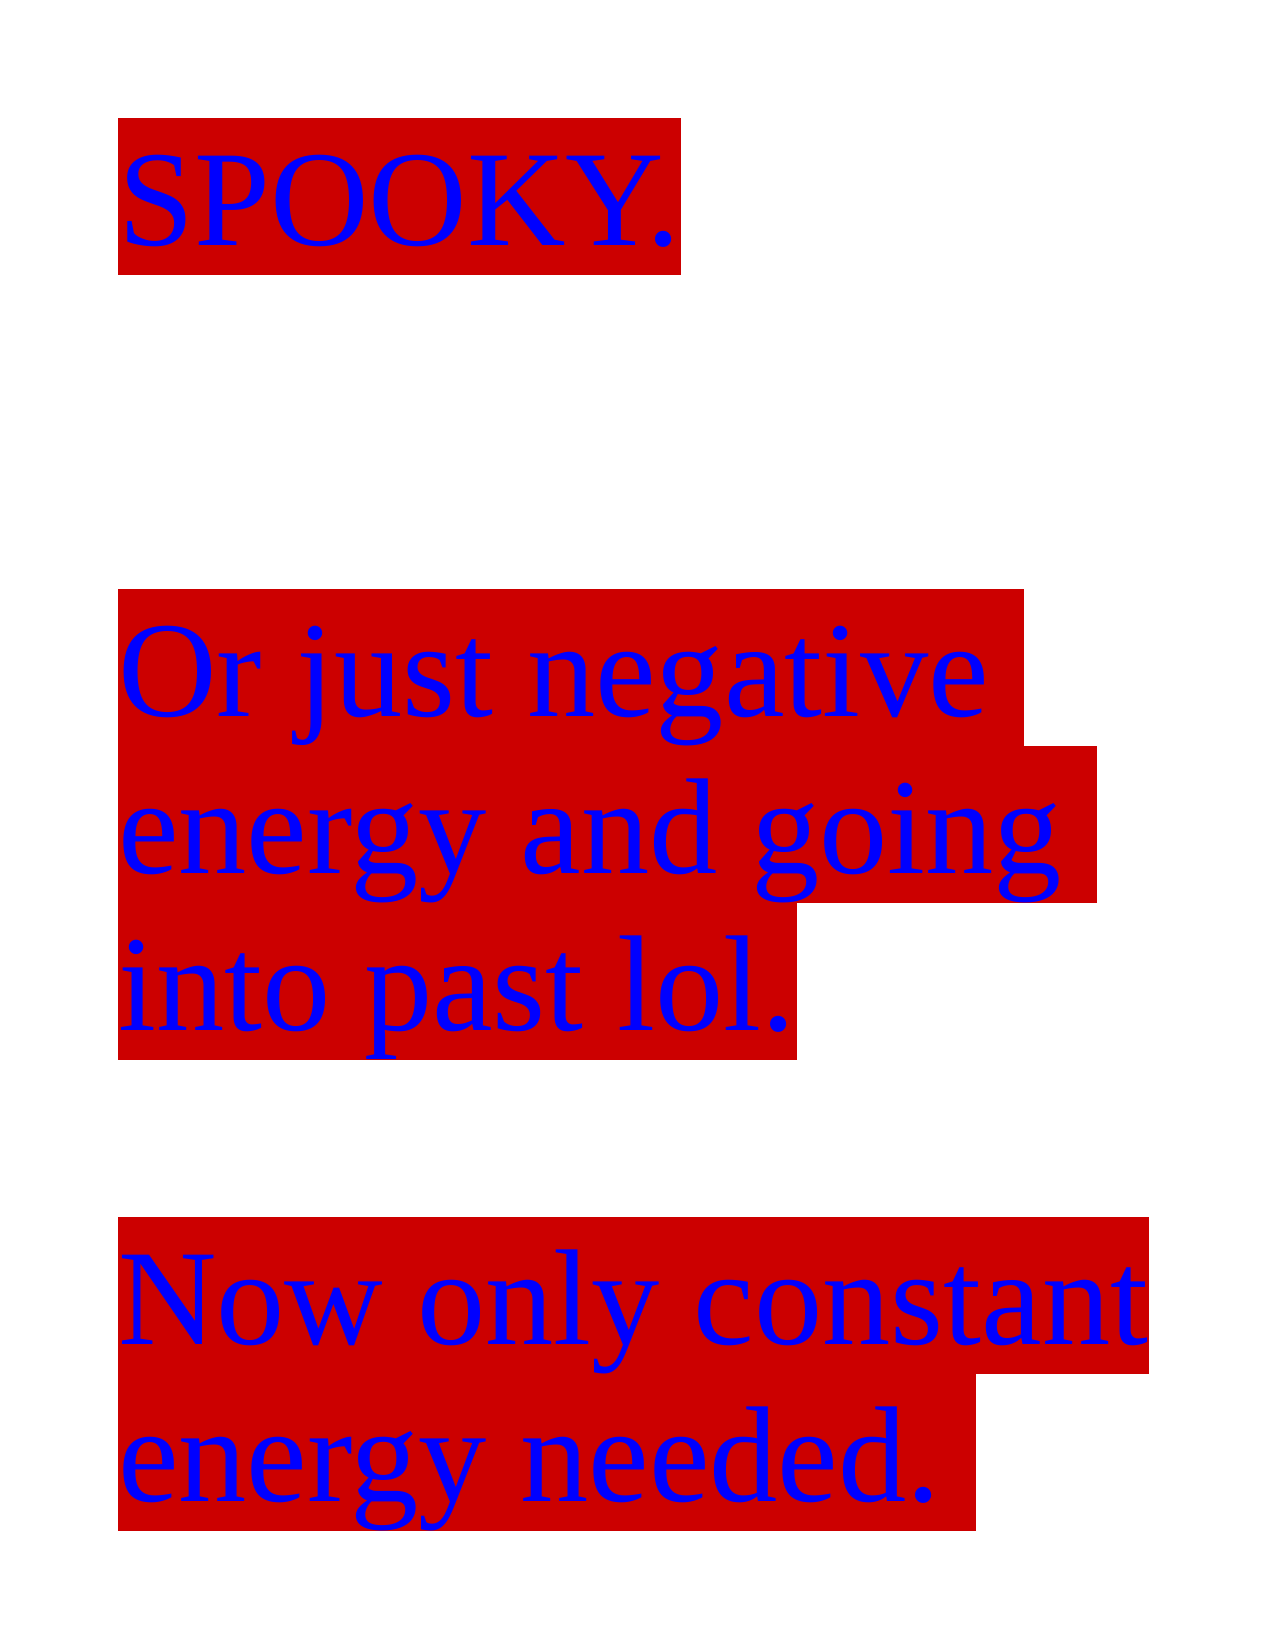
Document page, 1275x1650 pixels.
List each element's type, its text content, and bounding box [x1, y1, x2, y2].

text SPOOKY. Or just negative energy and going into past lol. Now only constant energy needed. [118, 118, 1157, 1531]
